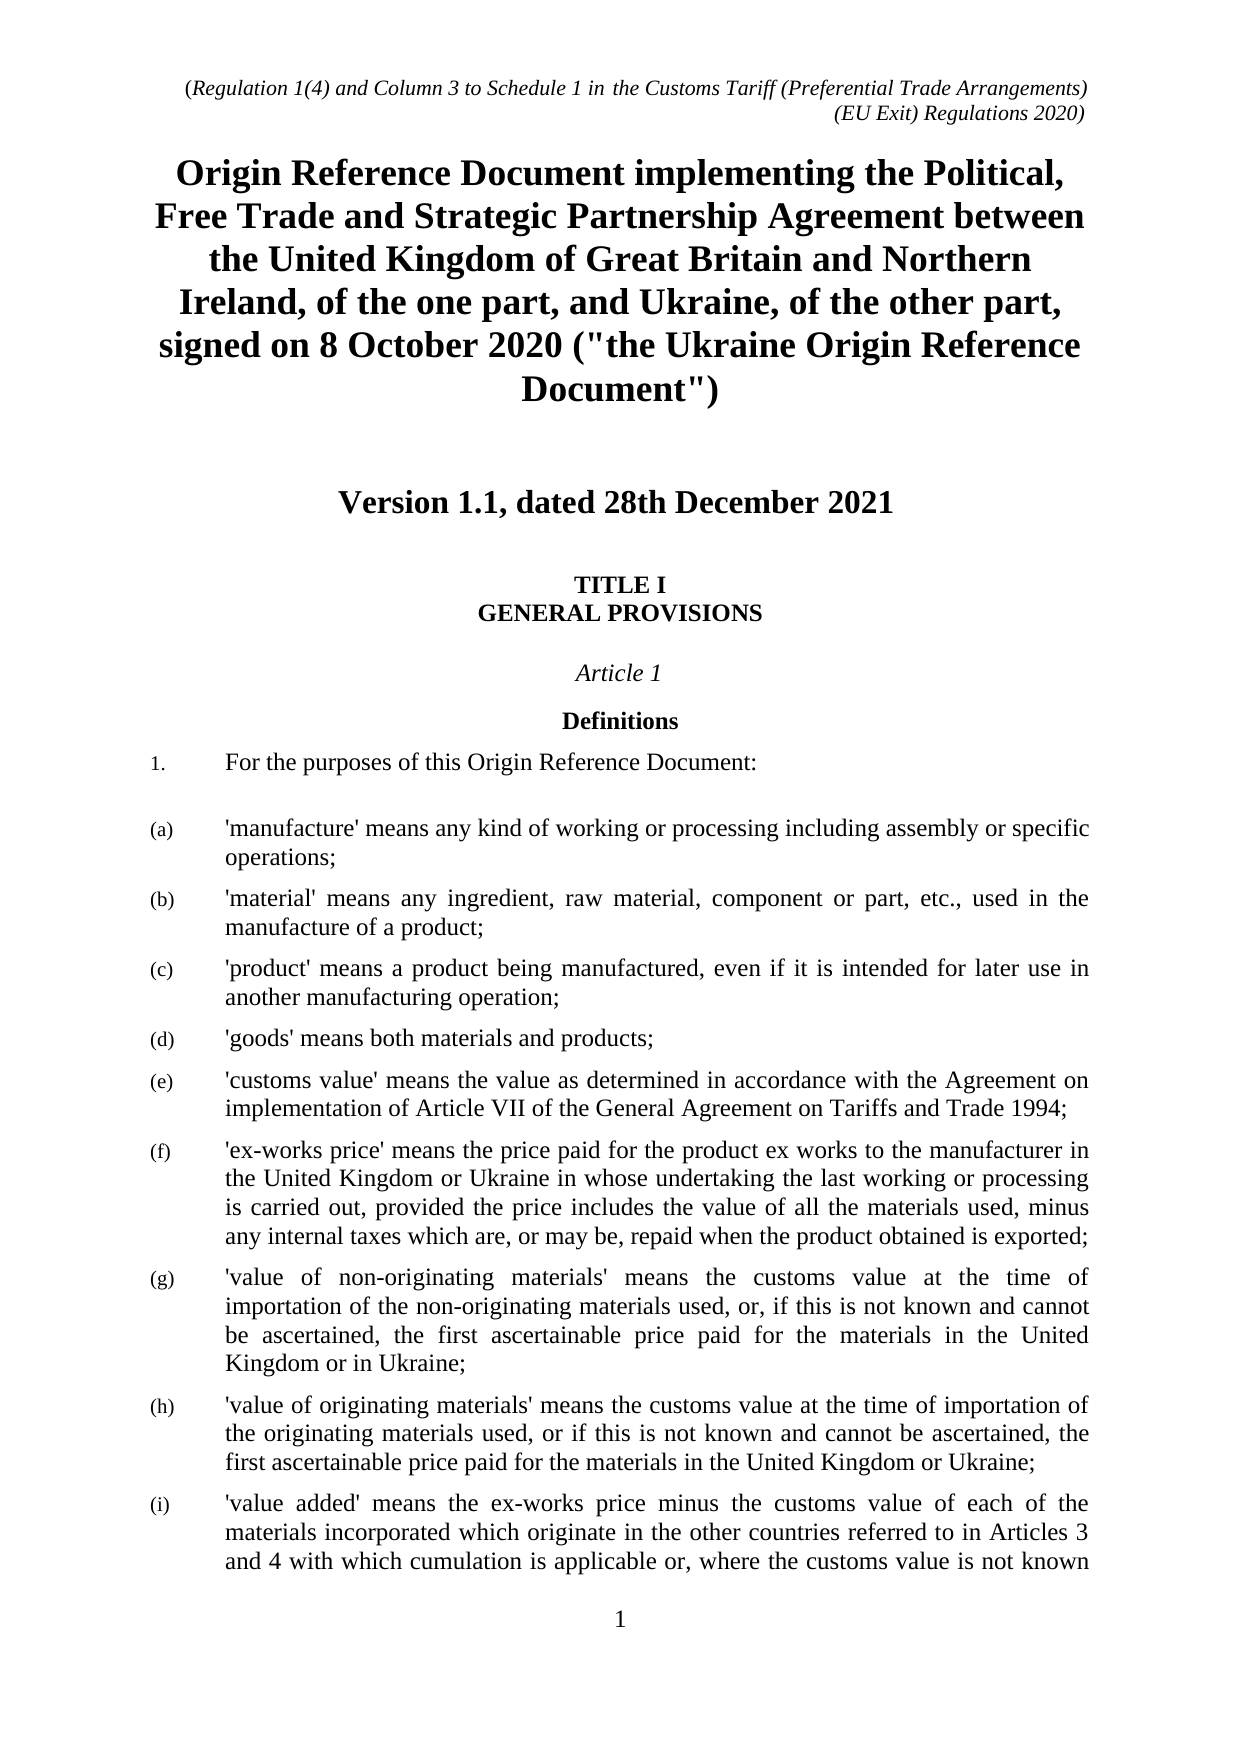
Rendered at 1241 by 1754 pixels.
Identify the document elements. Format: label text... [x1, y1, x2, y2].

list 'manufacture' means any kind of working or processing including assembly or specific operations; [150, 813, 1090, 871]
list 'goods' means both materials and products; [150, 1023, 1090, 1052]
title Definitions [150, 706, 1090, 735]
list 'customs value' means the value as determined in accordance with the Agreement on implementation of Article VII of the General Agreement on Tariffs and Trade 1994; [150, 1065, 1090, 1122]
list 'product' means a product being manufactured, even if it is intended for later use in another manufacturing operation; [150, 953, 1090, 1011]
text (Regulation 1(4) and Column 3 to Schedule 1 in the Customs Tariff (Preferential Trade Arrangements) (EU Exit) Regulations 2020) [150, 75, 1090, 125]
list 'ex-works price' means the price paid for the product ex works to the manufacturer in the United Kingdom or Ukraine in whose undertaking the last working or processing is carried out, provided the price includes the value of all the materials used, minus any internal taxes which are, or may be, repaid when the product obtained is exported; [150, 1135, 1090, 1250]
subtitle Version 1.1, dated 28th December 2021 [150, 482, 1090, 521]
list For the purposes of this Origin Reference Document: [150, 747, 1090, 776]
title TITLE I [150, 570, 1090, 598]
list 'value of originating materials' means the customs value at the time of importation of the originating materials used, or if this is not known and cannot be ascertained, the first ascertainable price paid for the materials in the United Kingdom or Ukraine; [150, 1390, 1090, 1476]
list 'value of non-originating materials' means the customs value at the time of importation of the non-originating materials used, or, if this is not known and cannot be ascertained, the first ascertainable price paid for the materials in the United Kingdom or in Ukraine; [150, 1262, 1090, 1377]
subtitle Article 1 [150, 658, 1090, 687]
title Origin Reference Document implementing the Political, Free Trade and Strategic Partnership Agreement between the United Kingdom of Great Britain and Northern Ireland, of the one part, and Ukraine, of the other part, signed on 8 October 2020 ("the Ukraine Origin Reference Document") [150, 150, 1090, 409]
list 'value added' means the ex-works price minus the customs value of each of the materials incorporated which originate in the other countries referred to in Articles 3 and 4 with which cumulation is applicable or, where the customs value is not known [150, 1488, 1090, 1575]
list 'material' means any ingredient, raw material, component or part, etc., used in the manufacture of a product; [150, 883, 1090, 941]
subtitle GENERAL PROVISIONS [150, 598, 1090, 627]
